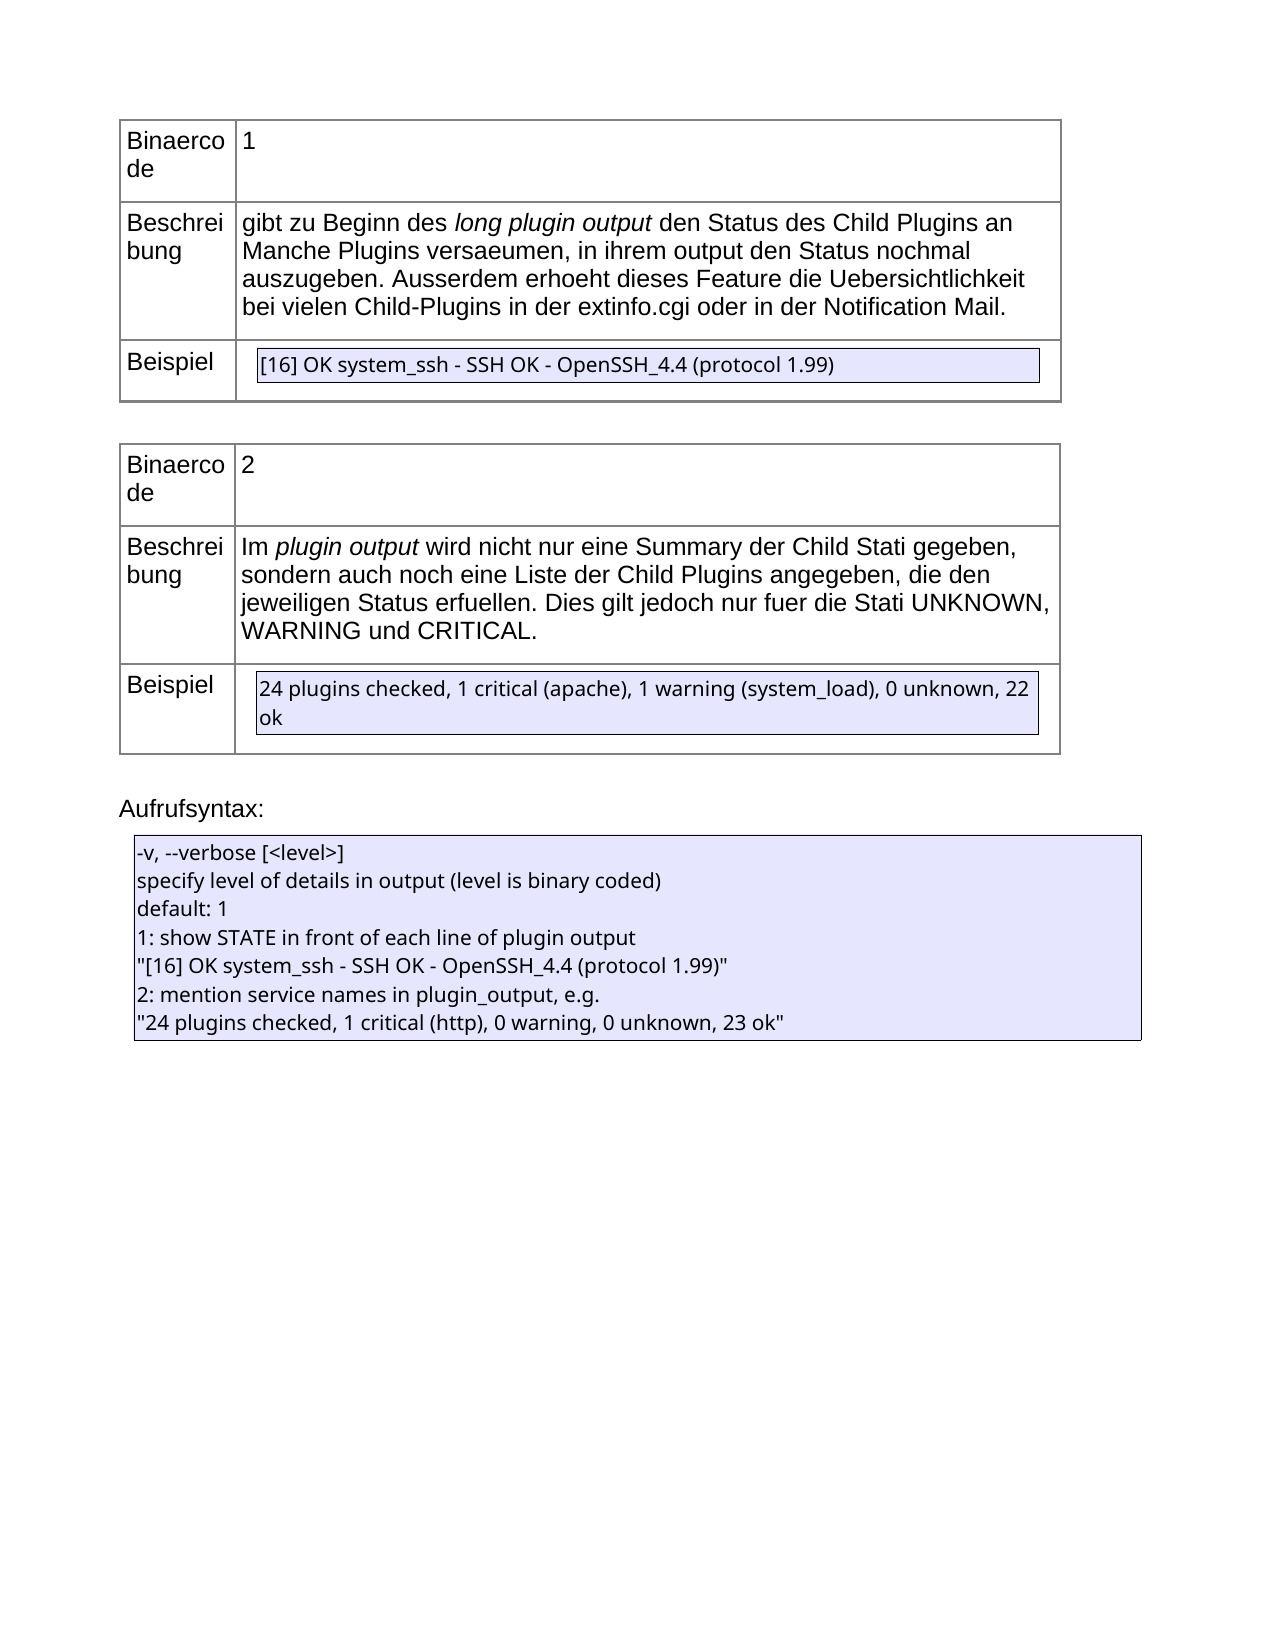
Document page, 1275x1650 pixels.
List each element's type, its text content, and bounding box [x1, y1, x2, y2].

table_cell [16] OK system_ssh - SSH OK - OpenSSH_4.4 (protocol 1.99) [237, 341, 1060, 400]
table_cell Beschreibung [121, 203, 235, 339]
table_cell Im plugin output wird nicht nur eine Summary der Child Stati gegeben, sondern auch noch eine Liste der Child Plugins angegeben, die den jeweiligen Status erfuellen. Dies gilt jedoch nur fuer die Stati UNKNOWN, WARNING und CRITICAL. [236, 527, 1059, 663]
table_cell gibt zu Beginn des long plugin output den Status des Child Plugins an Manche Plugins versaeumen, in ihrem output den Status nochmal auszugeben. Ausserdem erhoeht dieses Feature die Uebersichtlichkeit bei vielen Child-Plugins in der extinfo.cgi oder in der Notification Mail. [237, 203, 1060, 339]
text -v, --verbose [<level>] [135, 836, 1141, 863]
text 1: show STATE in front of each line of plugin output [135, 920, 1141, 948]
text "[16] OK system_ssh - SSH OK - OpenSSH_4.4 (protocol 1.99)" [135, 948, 1141, 977]
table_cell Beispiel [121, 665, 234, 753]
table_header 2 [236, 445, 1059, 525]
text default: 1 [135, 891, 1141, 920]
table_cell Beschreibung [121, 527, 234, 663]
table_cell 24 plugins checked, 1 critical (apache), 1 warning (system_load), 0 unknown, 22 ok [236, 665, 1059, 753]
table_header Binaercode [121, 121, 235, 201]
text specify level of details in output (level is binary coded) [135, 863, 1141, 891]
text "24 plugins checked, 1 critical (http), 0 warning, 0 unknown, 23 ok" [135, 1005, 1141, 1040]
table_header Binaercode [121, 445, 234, 525]
text 2: mention service names in plugin_output, e.g. [135, 977, 1141, 1005]
text Aufrufsyntax: [118, 795, 1156, 823]
table_cell Beispiel [121, 341, 235, 400]
table_header 1 [237, 121, 1060, 201]
